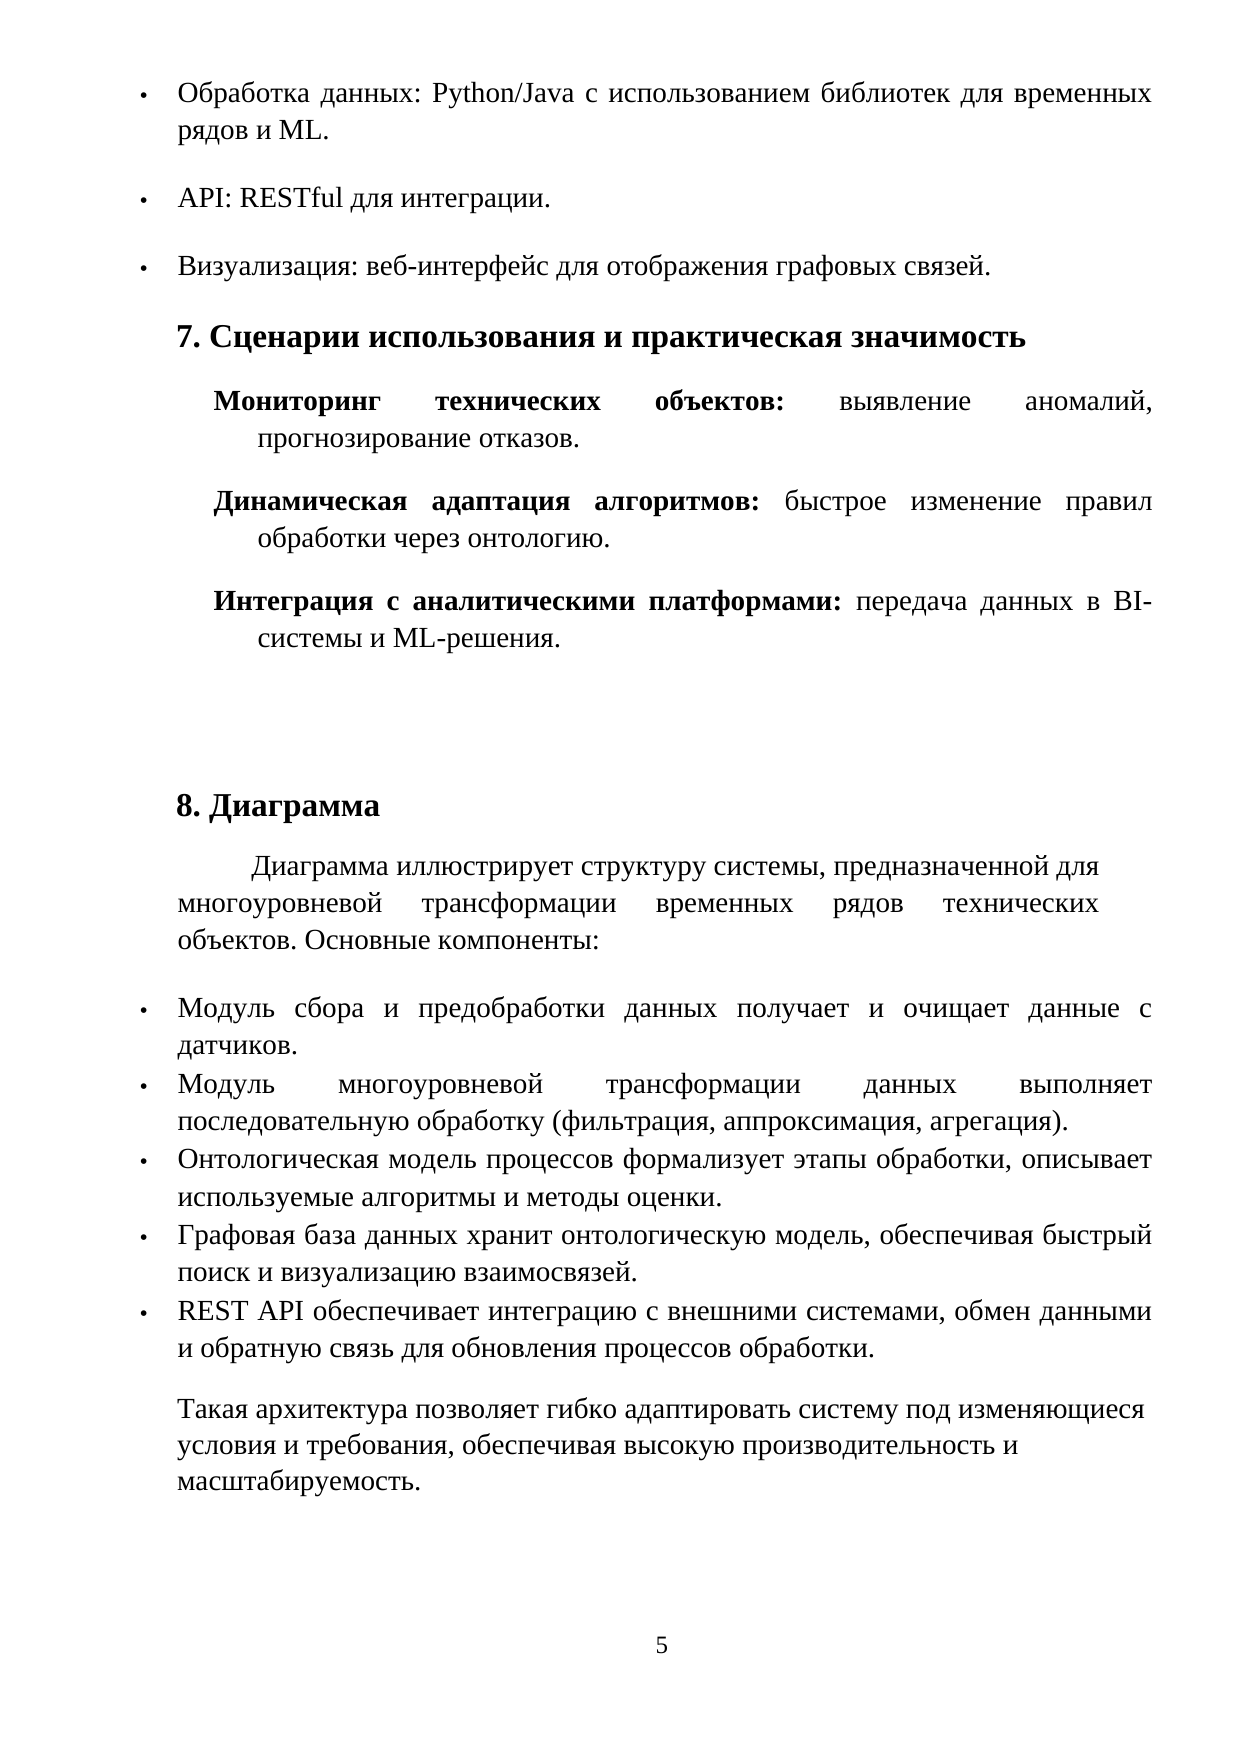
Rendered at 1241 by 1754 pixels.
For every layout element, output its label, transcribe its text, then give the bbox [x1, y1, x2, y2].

subtitle Диаграмма [176, 786, 1159, 824]
list Обработка данных: Python/Java с использованием библиотек для временных рядов и ML. [140, 75, 1153, 146]
text Такая архитектура позволяет гибко адаптировать систему под изменяющиеся условия и требования, обеспечивая высокую производительность и масштабируемость. [177, 1391, 1159, 1497]
list Онтологическая модель процессов формализует этапы обработки, описывает используемые алгоритмы и методы оценки. [140, 1142, 1153, 1212]
text Интеграция с аналитическими платформами: передача данных в BI-системы и ML-решения. [213, 583, 1153, 653]
list Модуль многоуровневой трансформации данных выполняет последовательную обработку (фильтрация, аппроксимация, агрегация). [140, 1066, 1153, 1137]
text Мониторинг технических объектов: выявление аномалий, прогнозирование отказов. [213, 383, 1153, 454]
list Визуализация: веб-интерфейс для отображения графовых связей. [140, 248, 1153, 282]
list Модуль сбора и предобработки данных получает и очищает данные с датчиков. [140, 990, 1153, 1061]
text Динамическая адаптация алгоритмов: быстрое изменение правил обработки через онтологию. [213, 483, 1153, 554]
subtitle Сценарии использования и практическая значимость [176, 316, 1159, 354]
text Диаграмма иллюстрирует структуру системы, предназначенной для многоуровневой трансформации временных рядов технических объектов. Основные компоненты: [177, 848, 1100, 956]
list REST API обеспечивает интеграцию с внешними системами, обмен данными и обратную связь для обновления процессов обработки. [140, 1293, 1153, 1363]
list API: RESTful для интеграции. [140, 180, 1153, 214]
list Графовая база данных хранит онтологическую модель, обеспечивая быстрый поиск и визуализацию взаимосвязей. [140, 1217, 1153, 1288]
